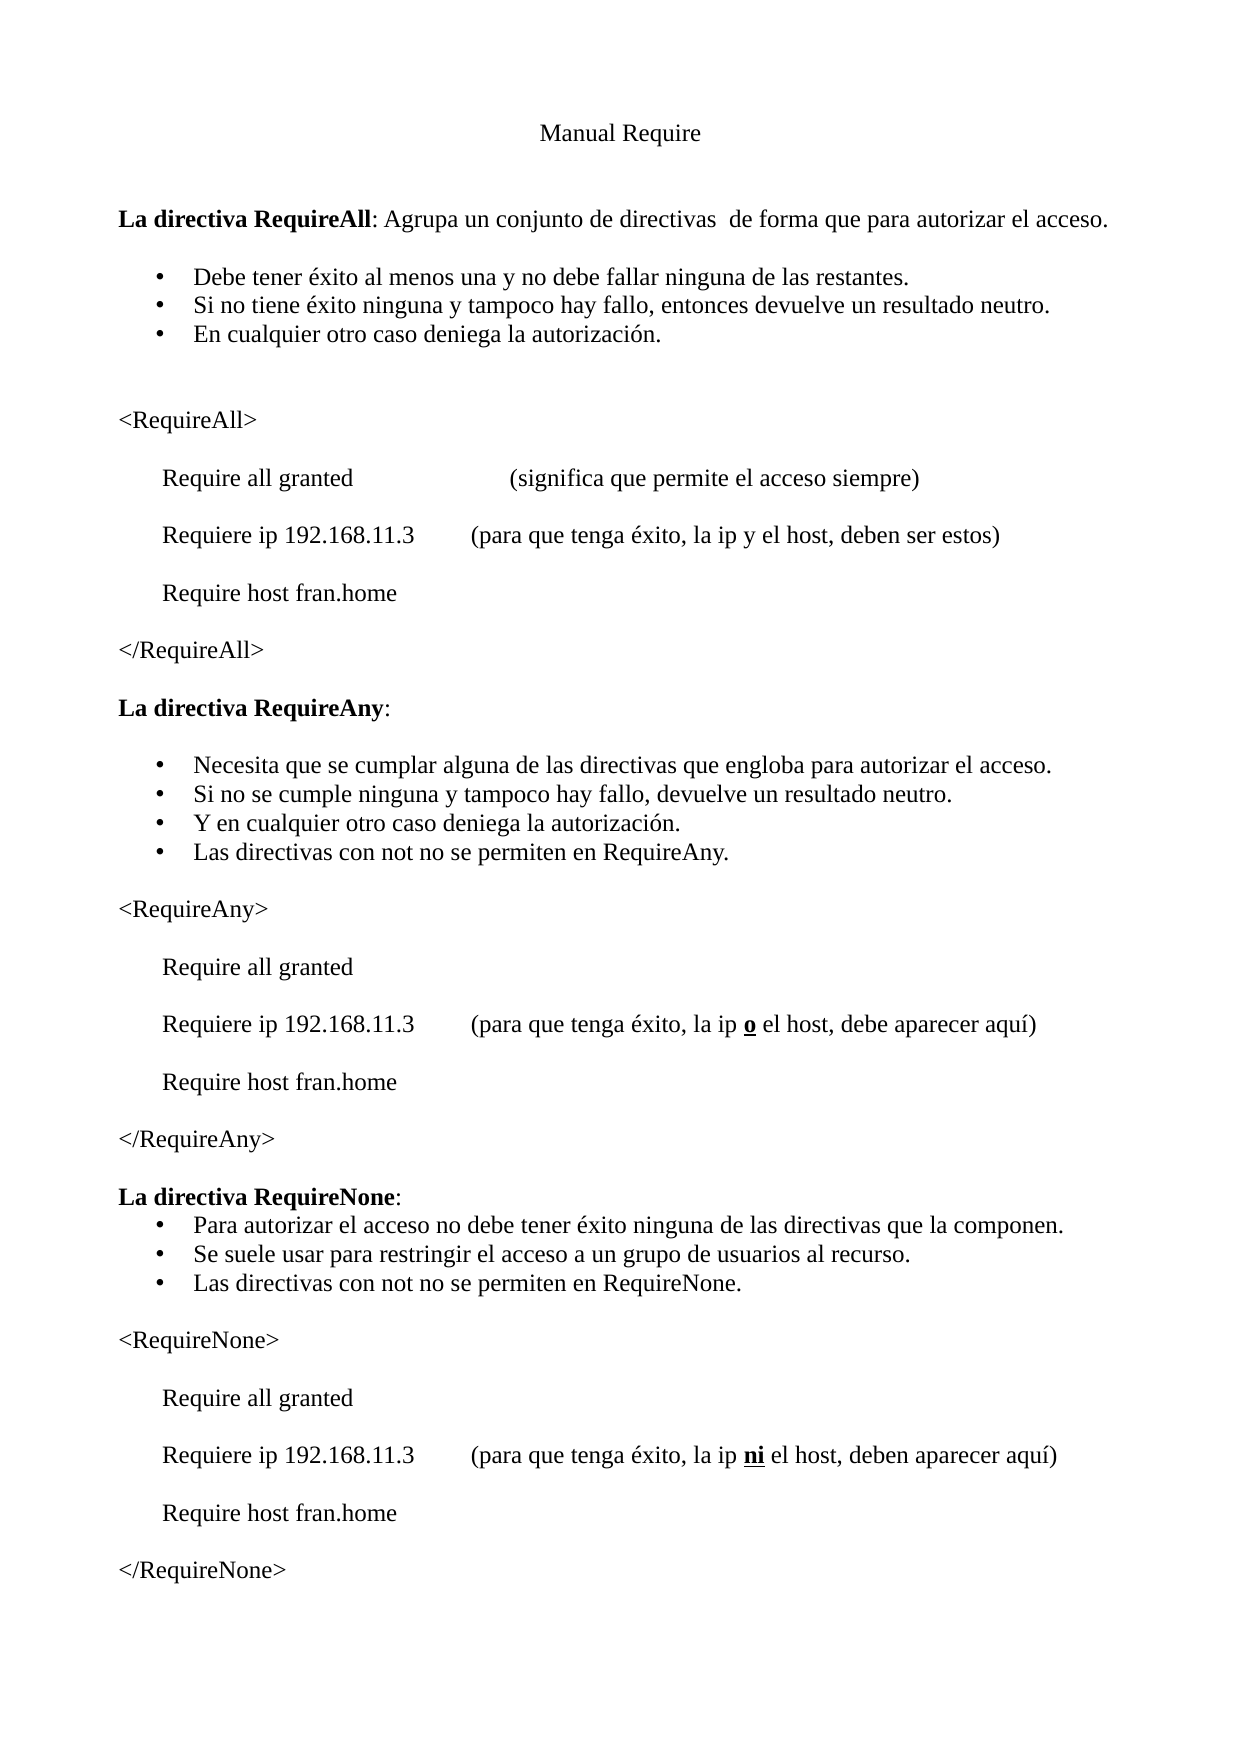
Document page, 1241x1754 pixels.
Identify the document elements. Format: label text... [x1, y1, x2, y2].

list Necesita que se cumplar alguna de las directivas que engloba para autorizar el acceso. [156, 751, 1122, 779]
text Require host fran.home [118, 1498, 1122, 1527]
text Require host fran.home [118, 578, 1122, 607]
text Require all granted [118, 952, 1122, 981]
text Manual Require [118, 118, 1122, 147]
list En cualquier otro caso deniega la autorización. [156, 319, 1122, 348]
list Las directivas con not no se permiten en RequireAny. [156, 837, 1122, 866]
list Las directivas con not no se permiten en RequireNone. [156, 1268, 1122, 1297]
text La directiva RequireAll: Agrupa un conjunto de directivas de forma que para autorizar el acceso. [118, 204, 1122, 233]
text La directiva RequireAny: [118, 693, 1122, 722]
text Requiere ip 192.168.11.3 (para que tenga éxito, la ip o el host, debe aparecer aquí) [118, 1009, 1122, 1038]
text La directiva RequireNone: [118, 1182, 1122, 1211]
text </RequireAny> [118, 1124, 1122, 1153]
text <RequireAny> [118, 894, 1122, 923]
text </RequireAll> [118, 636, 1122, 664]
text Requiere ip 192.168.11.3 (para que tenga éxito, la ip ni el host, deben aparecer aquí) [118, 1441, 1122, 1469]
list Si no se cumple ninguna y tampoco hay fallo, devuelve un resultado neutro. [156, 779, 1122, 808]
list Para autorizar el acceso no debe tener éxito ninguna de las directivas que la componen. [156, 1211, 1122, 1239]
text Require host fran.home [118, 1067, 1122, 1096]
text <RequireAll> [118, 406, 1122, 434]
text Requiere ip 192.168.11.3 (para que tenga éxito, la ip y el host, deben ser estos) [118, 521, 1122, 549]
text </RequireNone> [118, 1556, 1122, 1584]
text Require all granted (significa que permite el acceso siempre) [118, 463, 1122, 492]
list Debe tener éxito al menos una y no debe fallar ninguna de las restantes. [156, 262, 1122, 291]
list Se suele usar para restringir el acceso a un grupo de usuarios al recurso. [156, 1239, 1122, 1268]
list Si no tiene éxito ninguna y tampoco hay fallo, entonces devuelve un resultado neutro. [156, 291, 1122, 319]
text <RequireNone> [118, 1326, 1122, 1354]
text Require all granted [118, 1383, 1122, 1412]
list Y en cualquier otro caso deniega la autorización. [156, 808, 1122, 837]
